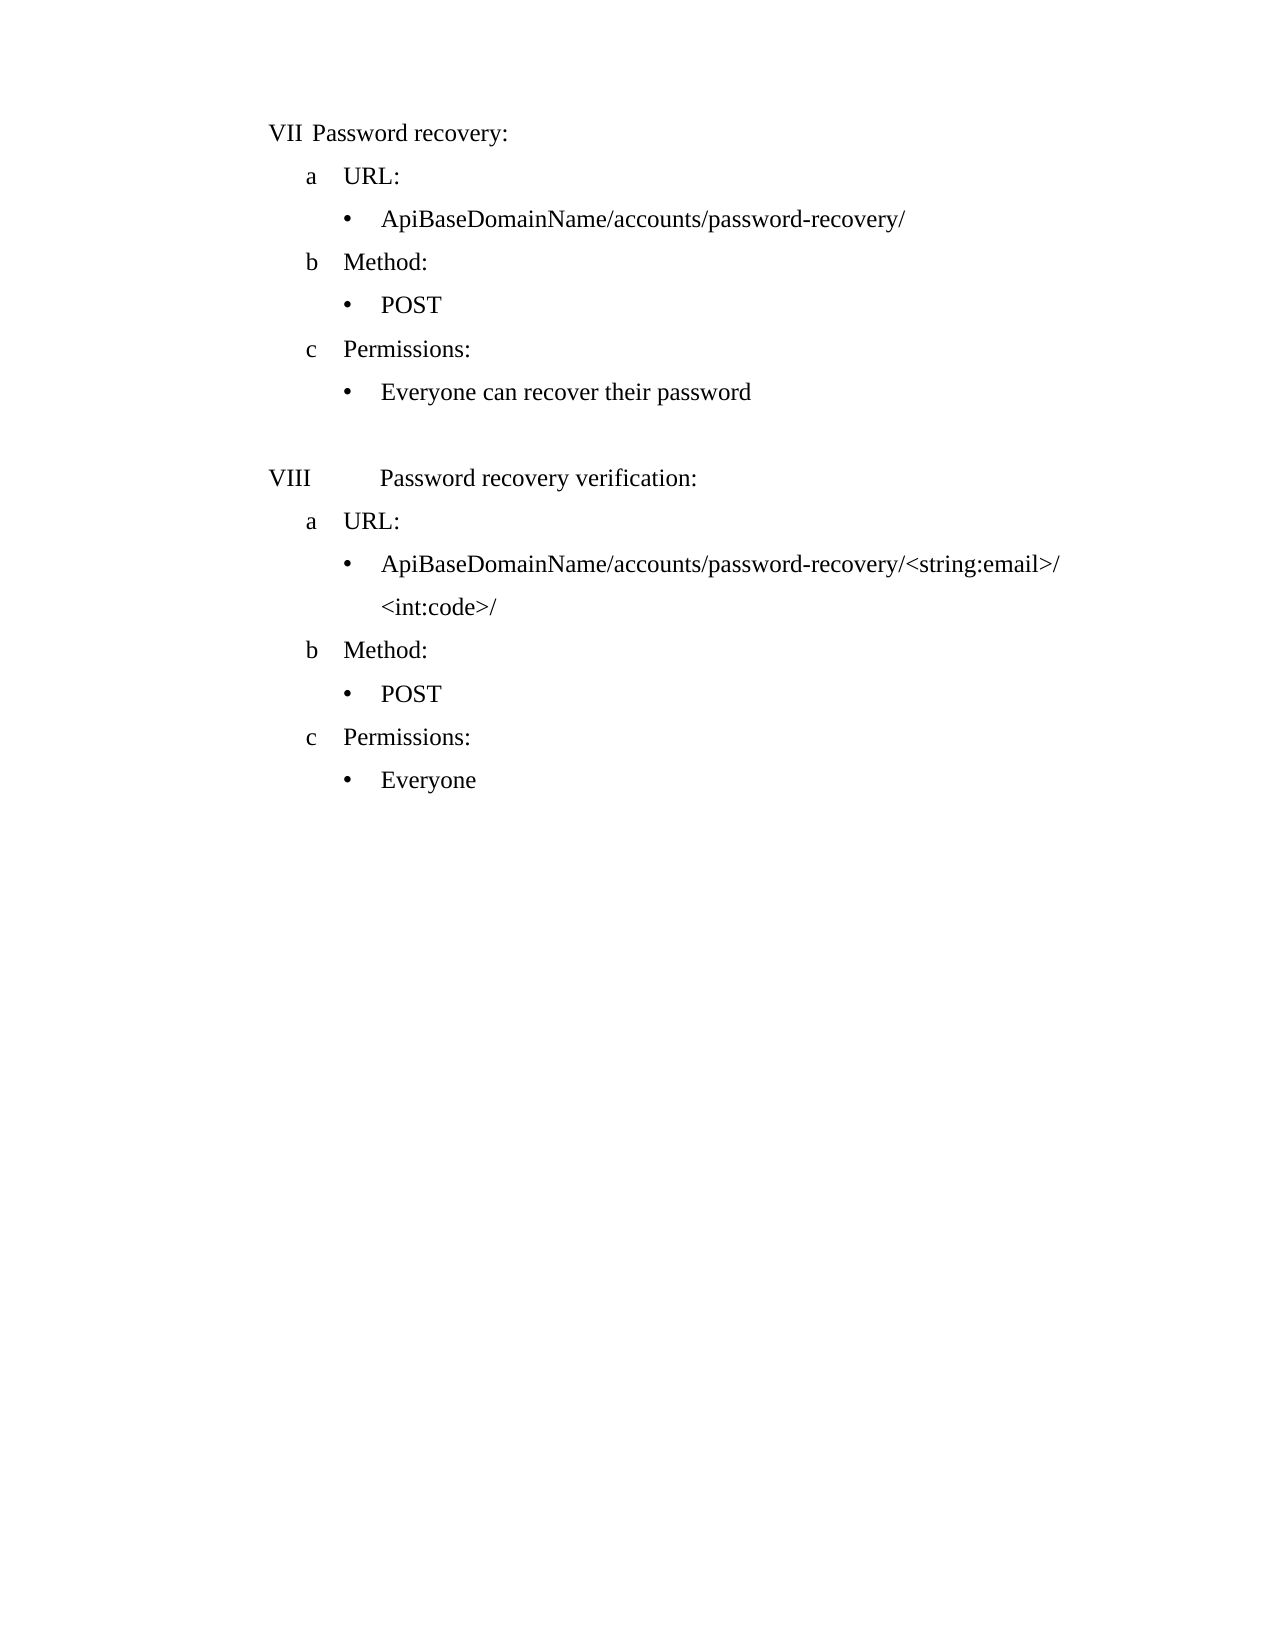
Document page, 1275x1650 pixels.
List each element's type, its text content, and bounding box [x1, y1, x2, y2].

list Everyone [343, 765, 1157, 794]
list Permissions: [306, 722, 1157, 751]
list ApiBaseDomainName/accounts/password-recovery/<string:email>/<int:code>/ [343, 549, 1157, 621]
list Password recovery verification: [268, 463, 1157, 492]
list Everyone can recover their password [343, 377, 1157, 406]
list URL: [306, 161, 1157, 190]
list Permissions: [306, 334, 1157, 362]
list ApiBaseDomainName/accounts/password-recovery/ [343, 204, 1157, 233]
list Method: [306, 247, 1157, 276]
list POST [343, 291, 1157, 319]
list POST [343, 679, 1157, 707]
list URL: [306, 506, 1157, 535]
list Password recovery: [268, 118, 1157, 147]
list Method: [306, 636, 1157, 664]
